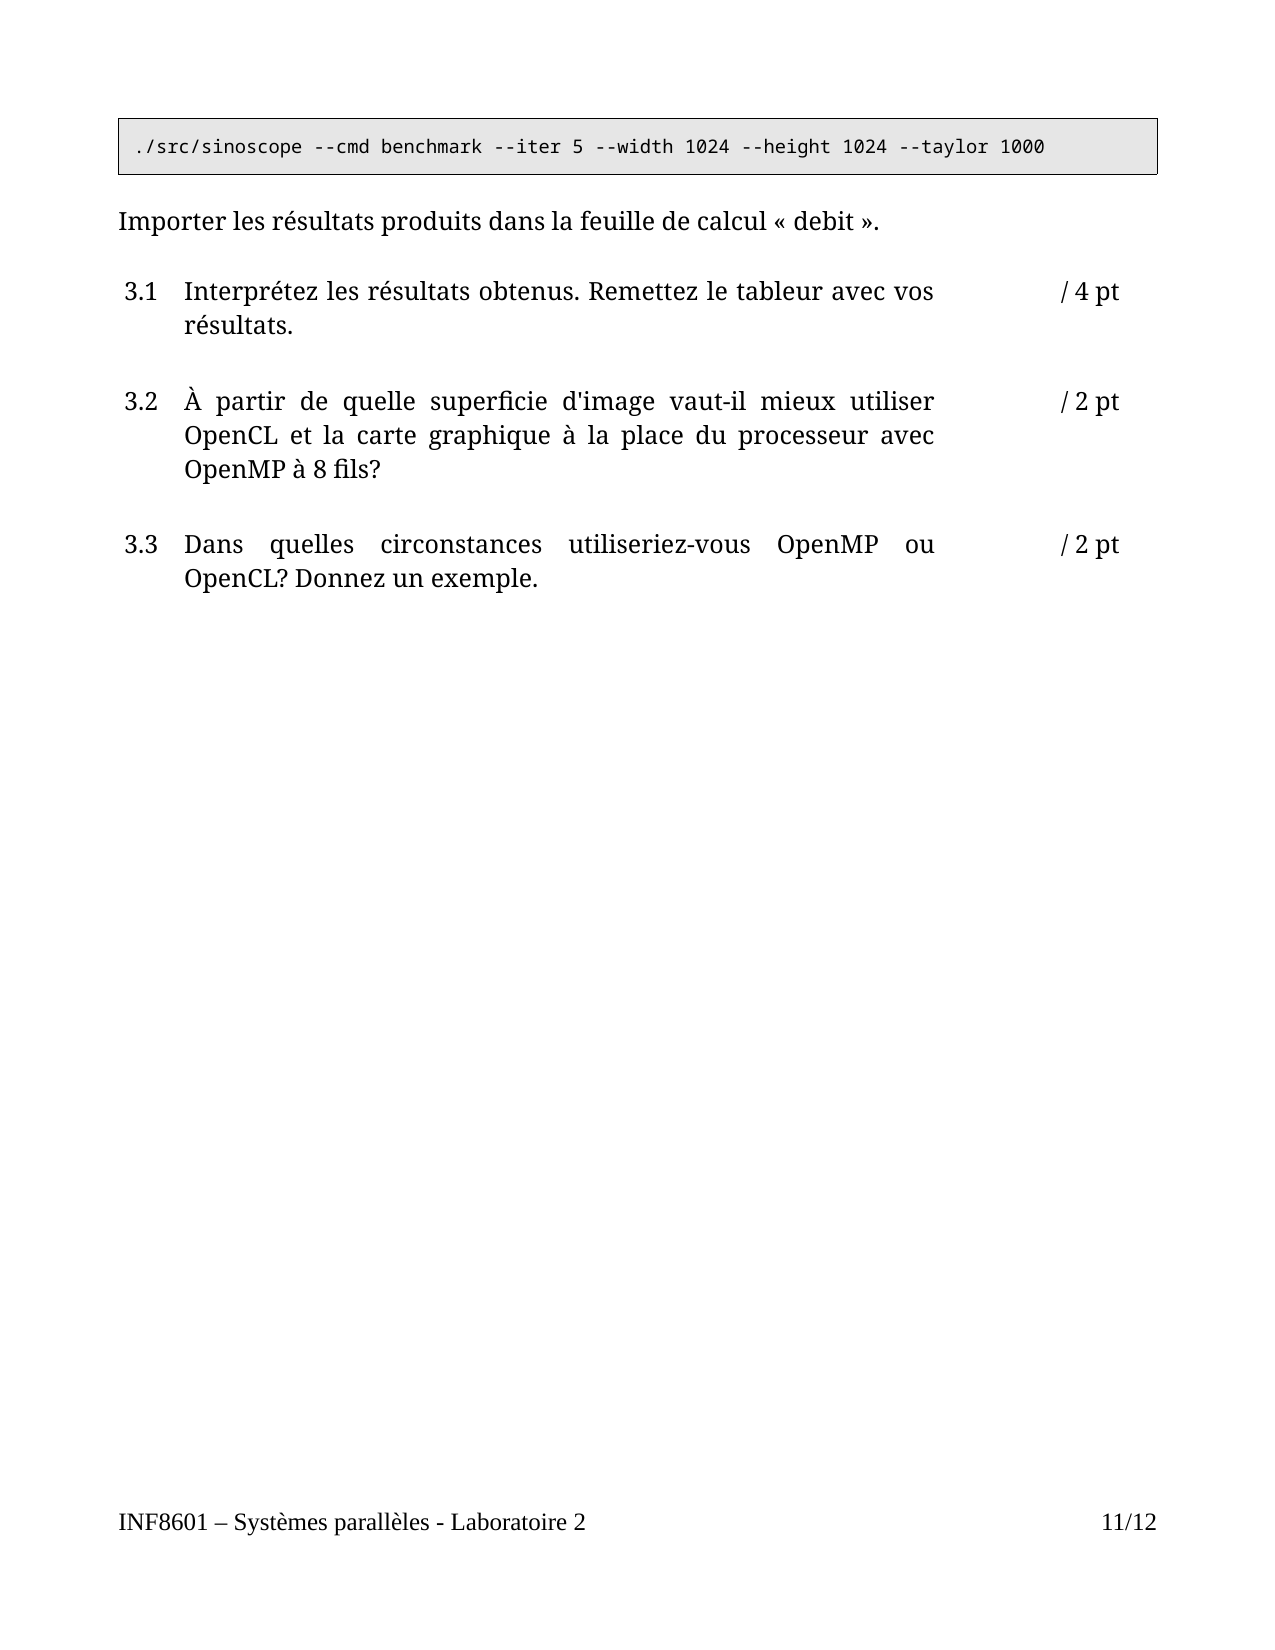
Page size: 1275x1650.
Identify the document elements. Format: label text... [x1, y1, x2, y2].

table_cell [941, 506, 1049, 616]
table_cell / 2 pt [1049, 506, 1157, 616]
table_cell [941, 363, 1049, 506]
table_header Interprétez les résultats obtenus. Remettez le tableur avec vos résultats. [118, 253, 941, 362]
table_cell / 2 pt [1049, 363, 1157, 506]
table_header [941, 253, 1049, 362]
table_cell Dans quelles circonstances utiliseriez-vous OpenMP ou OpenCL? Donnez un exemple. [118, 506, 941, 616]
text ./src/sinoscope --cmd benchmark --iter 5 --width 1024 --height 1024 --taylor 1000 [119, 119, 1157, 174]
text Importer les résultats produits dans la feuille de calcul « debit ». [118, 204, 1157, 238]
table_header / 4 pt [1049, 253, 1157, 362]
table_cell À partir de quelle superficie d'image vaut-il mieux utiliser OpenCL et la carte graphique à la place du processeur avec OpenMP à 8 fils? [118, 363, 941, 506]
